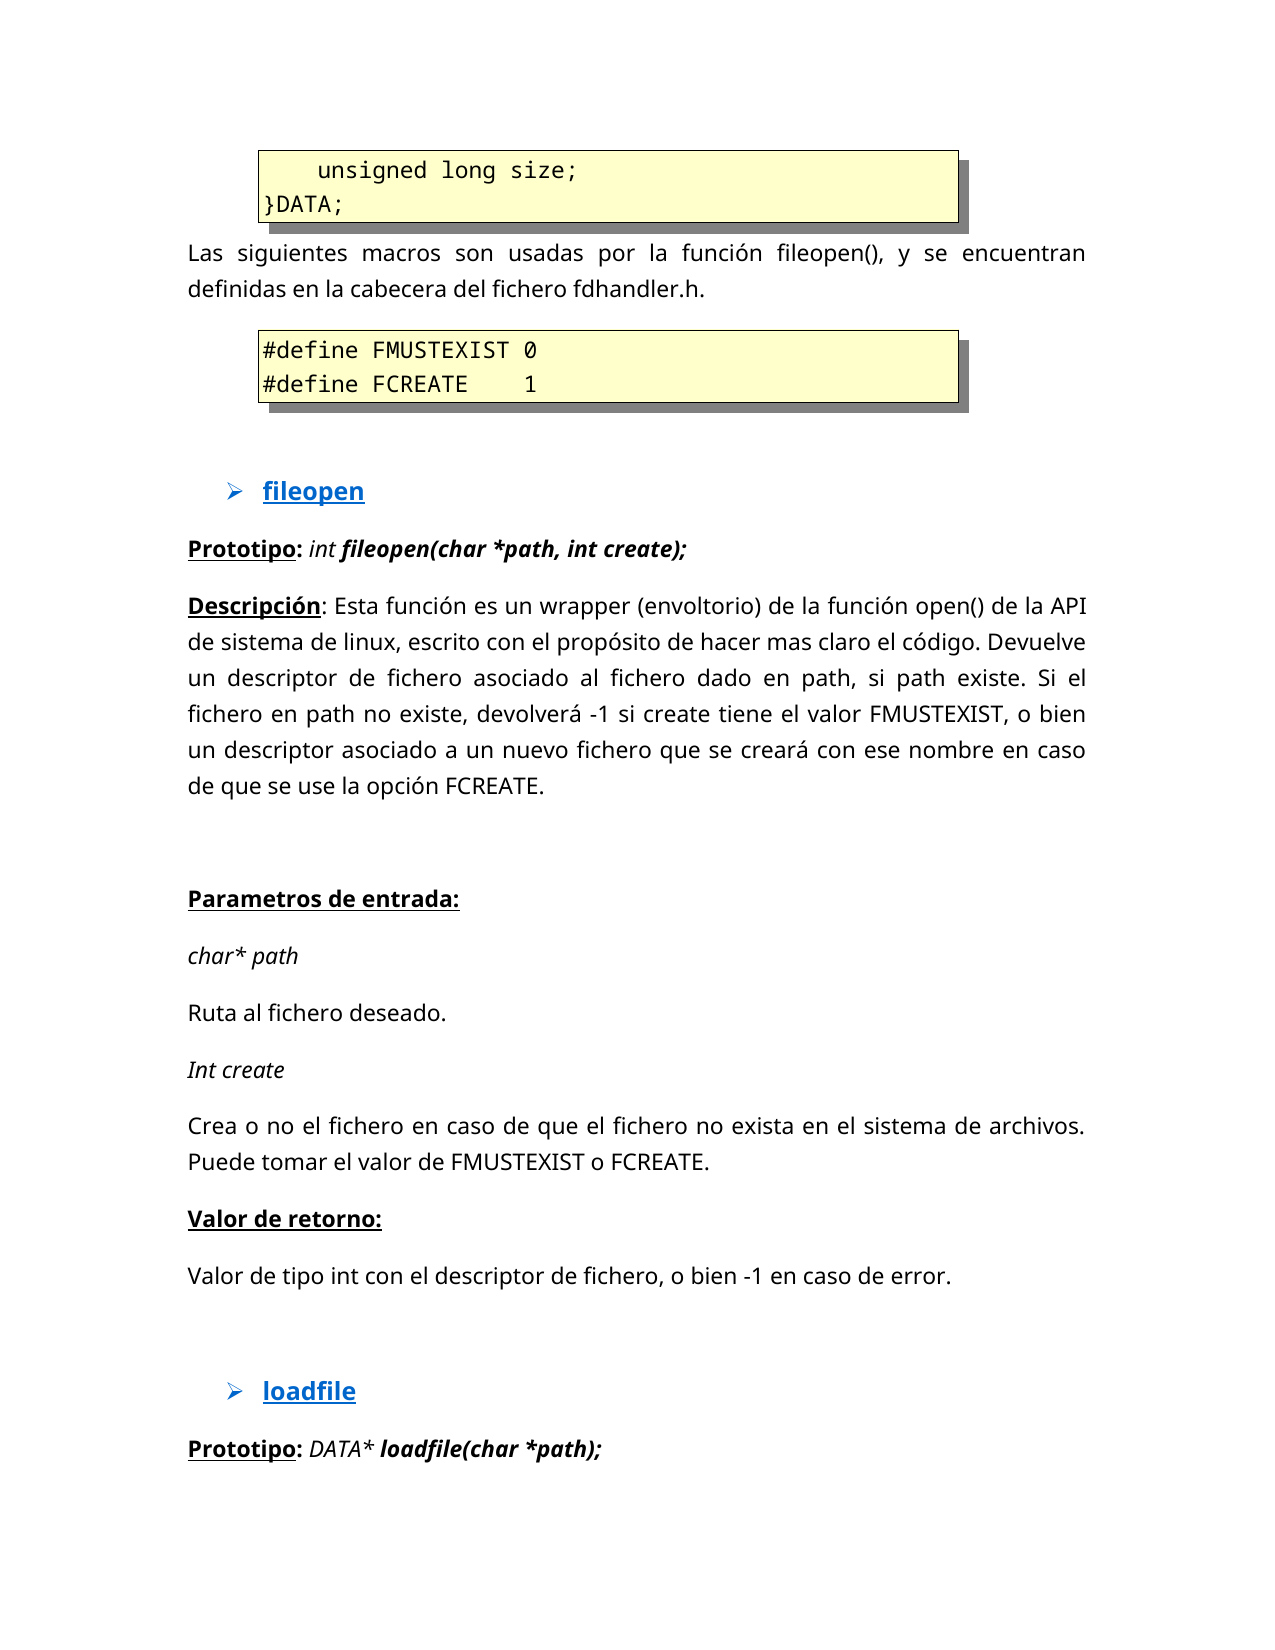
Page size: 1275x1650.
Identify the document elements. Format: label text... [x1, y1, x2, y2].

text Las siguientes macros son usadas por la función fileopen(), y se encuentran definidas en la cabecera del fichero fdhandler.h. [187, 237, 1087, 304]
text Descripción: Esta función es un wrapper (envoltorio) de la función open() de la API de sistema de linux, escrito con el propósito de hacer mas claro el código. Devuelve un descriptor de fichero asociado al fichero dado en path, si path existe. Si el fichero en path no existe, devolverá -1 si create tiene el valor FMUSTEXIST, o bien un descriptor asociado a un nuevo fichero que se creará con ese nombre en caso de que se use la opción FCREATE. [187, 590, 1087, 801]
list fileopen [225, 473, 1087, 507]
text Prototipo: DATA* loadfile(char *path); [187, 1433, 1087, 1464]
text char* path [187, 940, 1087, 971]
text Valor de retorno: [187, 1203, 1087, 1234]
text Parametros de entrada: [187, 883, 1087, 914]
text Ruta al fichero deseado. [187, 997, 1087, 1028]
text Valor de tipo int con el descriptor de fichero, o bien -1 en caso de error. [187, 1260, 1087, 1291]
text #define FCREATE 1 [259, 364, 958, 402]
text Prototipo: int fileopen(char *path, int create); [187, 533, 1087, 564]
text Crea o no el fichero en caso de que el fichero no exista en el sistema de archivos. Puede tomar el valor de FMUSTEXIST o FCREATE. [187, 1110, 1087, 1177]
text Int create [187, 1053, 1087, 1085]
text }DATA; [259, 184, 958, 222]
list loadfile [225, 1373, 1087, 1407]
text unsigned long size; [259, 151, 958, 184]
text #define FMUSTEXIST 0 [259, 331, 958, 364]
